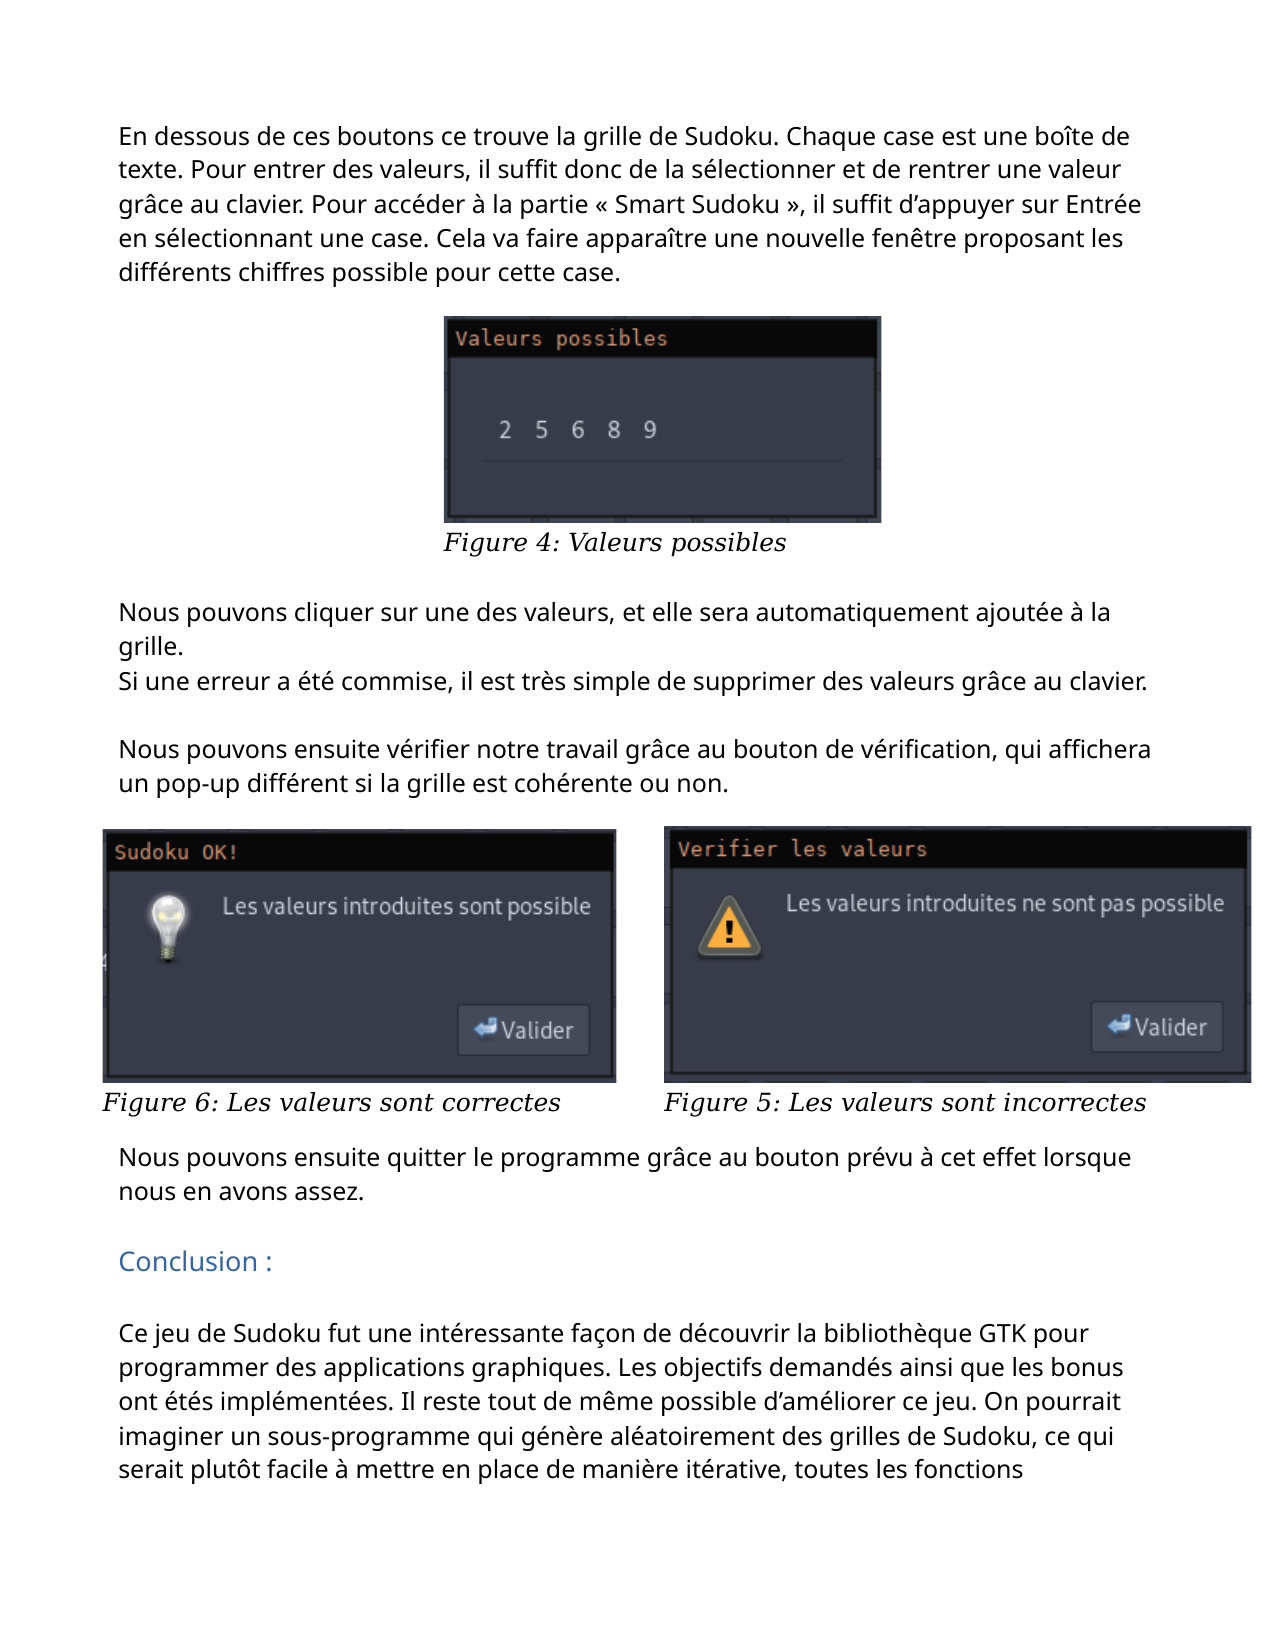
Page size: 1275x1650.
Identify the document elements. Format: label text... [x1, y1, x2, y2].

text Ce jeu de Sudoku fut une intéressante façon de découvrir la bibliothèque GTK pour programmer des applications graphiques. Les objectifs demandés ainsi que les bonus ont étés implémentées. Il reste tout de même possible d’améliorer ce jeu. On pourrait imaginer un sous-programme qui génère aléatoirement des grilles de Sudoku, ce qui serait plutôt facile à mettre en place de manière itérative, toutes les fonctions [118, 1316, 1157, 1486]
picture [102, 829, 617, 1083]
text En dessous de ces boutons ce trouve la grille de Sudoku. Chaque case est une boîte de texte. Pour entrer des valeurs, il suffit donc de la sélectionner et de rentrer une valeur grâce au clavier. Pour accéder à la partie « Smart Sudoku », il suffit d’appuyer sur Entrée en sélectionnant une case. Cela va faire apparaître une nouvelle fenêtre proposant les différents chiffres possible pour cette case. [118, 118, 1157, 288]
text Si une erreur a été commise, il est très simple de supprimer des valeurs grâce au clavier. [118, 663, 1157, 697]
text Conclusion : [118, 1242, 1157, 1279]
text Figure 6: Les valeurs sont correctes [102, 1083, 616, 1117]
text Figure 5: Les valeurs sont incorrectes [664, 1083, 1252, 1117]
text Nous pouvons ensuite vérifier notre travail grâce au bouton de vérification, qui affichera un pop-up différent si la grille est cohérente ou non. [118, 731, 1157, 799]
text Nous pouvons ensuite quitter le programme grâce au bouton prévu à cet effet lorsque nous en avons assez. [118, 1140, 1157, 1208]
picture [664, 826, 1252, 1083]
text Nous pouvons cliquer sur une des valeurs, et elle sera automatiquement ajoutée à la grille. [118, 595, 1157, 663]
picture [443, 316, 882, 523]
text Figure 4: Valeurs possibles [444, 523, 881, 558]
